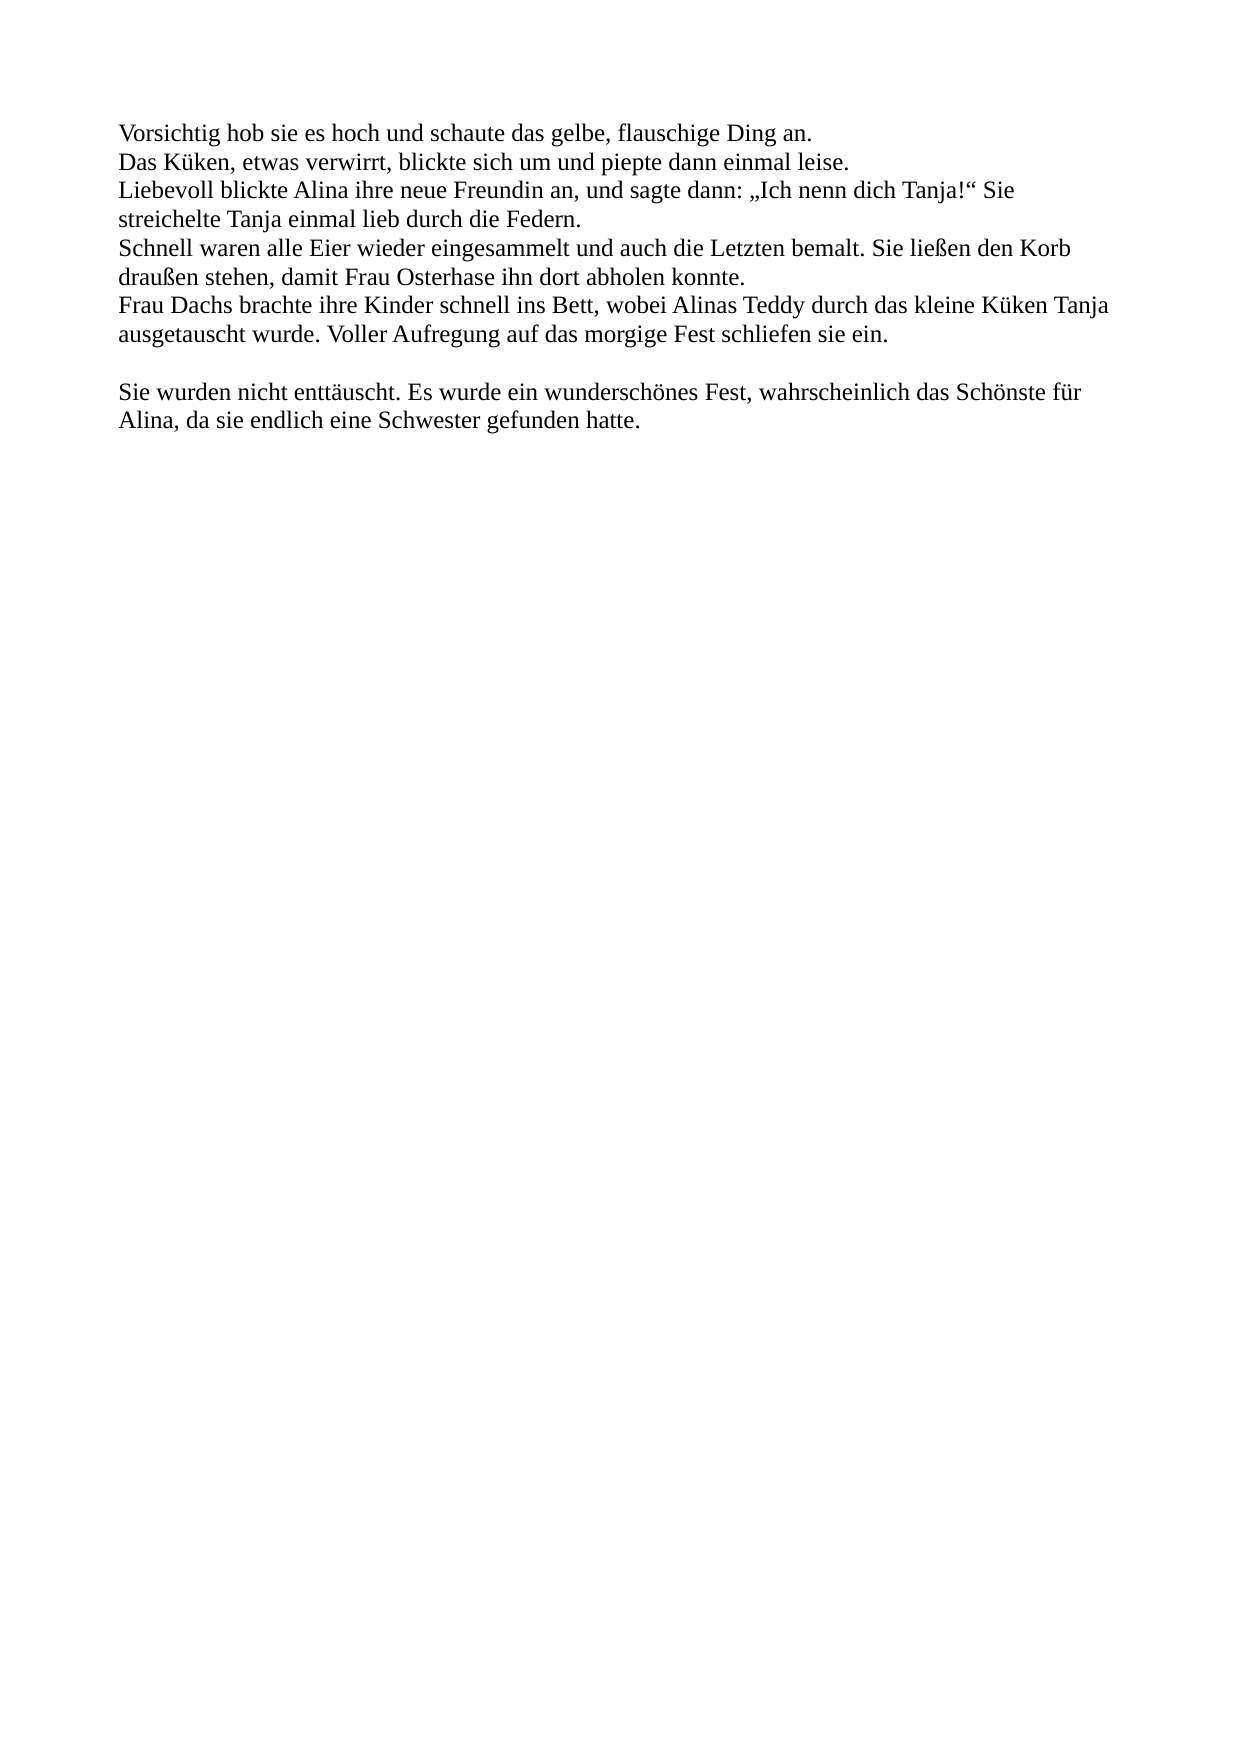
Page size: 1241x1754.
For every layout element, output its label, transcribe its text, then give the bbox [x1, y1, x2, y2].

text Vorsichtig hob sie es hoch und schaute das gelbe, flauschige Ding an. Das Küken, etwas verwirrt, blickte sich um und piepte dann einmal leise. Liebevoll blickte Alina ihre neue Freundin an, und sagte dann: „Ich nenn dich Tanja!“ Sie streichelte Tanja einmal lieb durch die Federn. Schnell waren alle Eier wieder eingesammelt und auch die Letzten bemalt. Sie ließen den Korb draußen stehen, damit Frau Osterhase ihn dort abholen konnte. Frau Dachs brachte ihre Kinder schnell ins Bett, wobei Alinas Teddy durch das kleine Küken Tanja ausgetauscht wurde. Voller Aufregung auf das morgige Fest schliefen sie ein. Sie wurden nicht enttäuscht. Es wurde ein wunderschönes Fest, wahrscheinlich das Schönste für Alina, da sie endlich eine Schwester gefunden hatte. [118, 118, 1122, 434]
